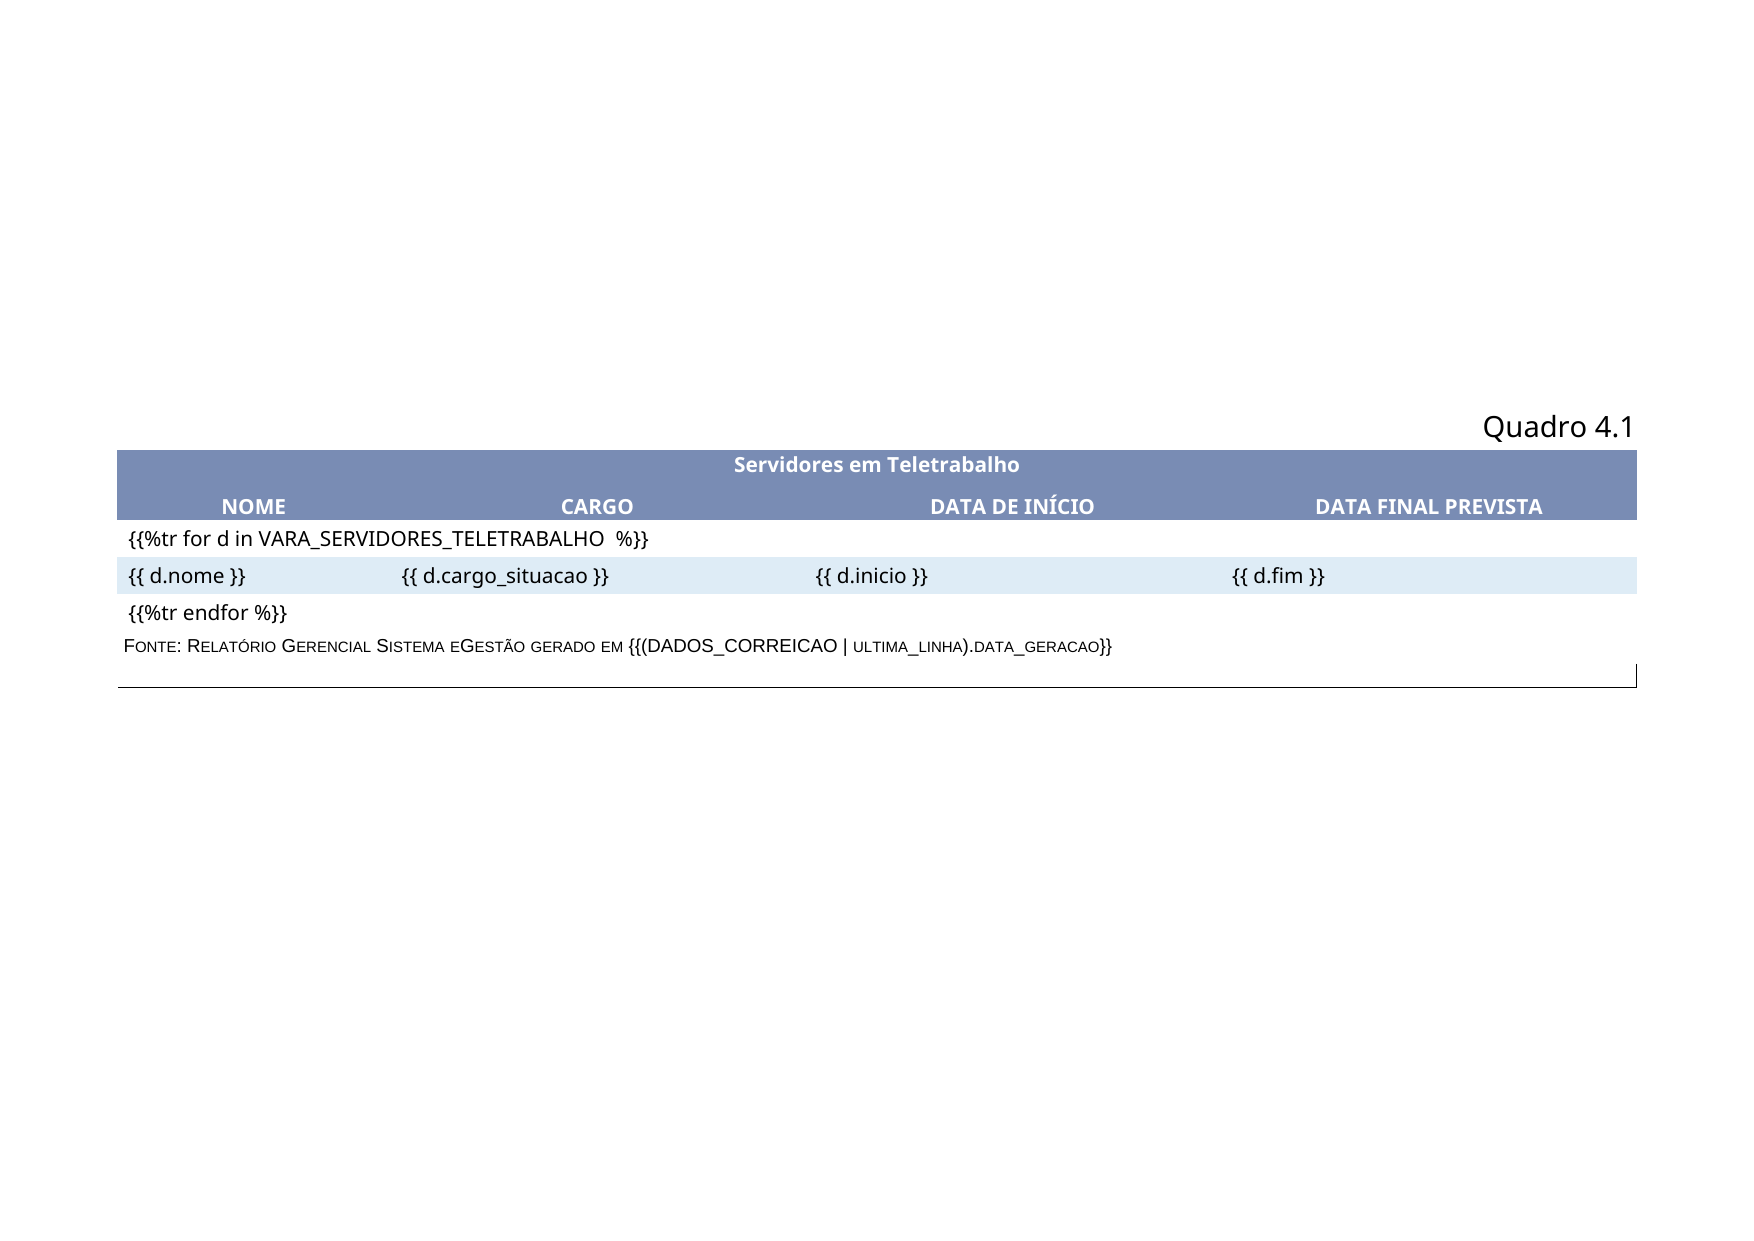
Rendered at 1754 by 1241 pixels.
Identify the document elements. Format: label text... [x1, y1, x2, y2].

text Fonte: Relatório Gerencial Sistema eGestão gerado em {{(DADOS_CORREICAO | ultima_linha).data_geracao}} [118, 635, 1636, 656]
table_cell {{ d.inicio }} [804, 557, 1221, 594]
table_header Servidores em Teletrabalho [117, 450, 1637, 492]
text Quadro 4.1 [118, 406, 1636, 446]
table_cell {{ d.cargo_situacao }} [390, 557, 804, 594]
table_cell {{ d.fim }} [1221, 557, 1637, 594]
table_cell DATA DE INÍCIO [804, 492, 1221, 520]
table_cell NOME [117, 492, 390, 520]
table_cell [1221, 520, 1637, 557]
table_cell {{ d.nome }} [117, 557, 390, 594]
table_cell [1221, 594, 1637, 631]
table_cell {{%tr endfor %}} [117, 594, 1221, 631]
table_cell {{%tr for d in VARA_SERVIDORES_TELETRABALHO %}} [117, 520, 1221, 557]
table_cell CARGO [390, 492, 804, 520]
table_cell DATA FINAL PREVISTA [1221, 492, 1637, 520]
